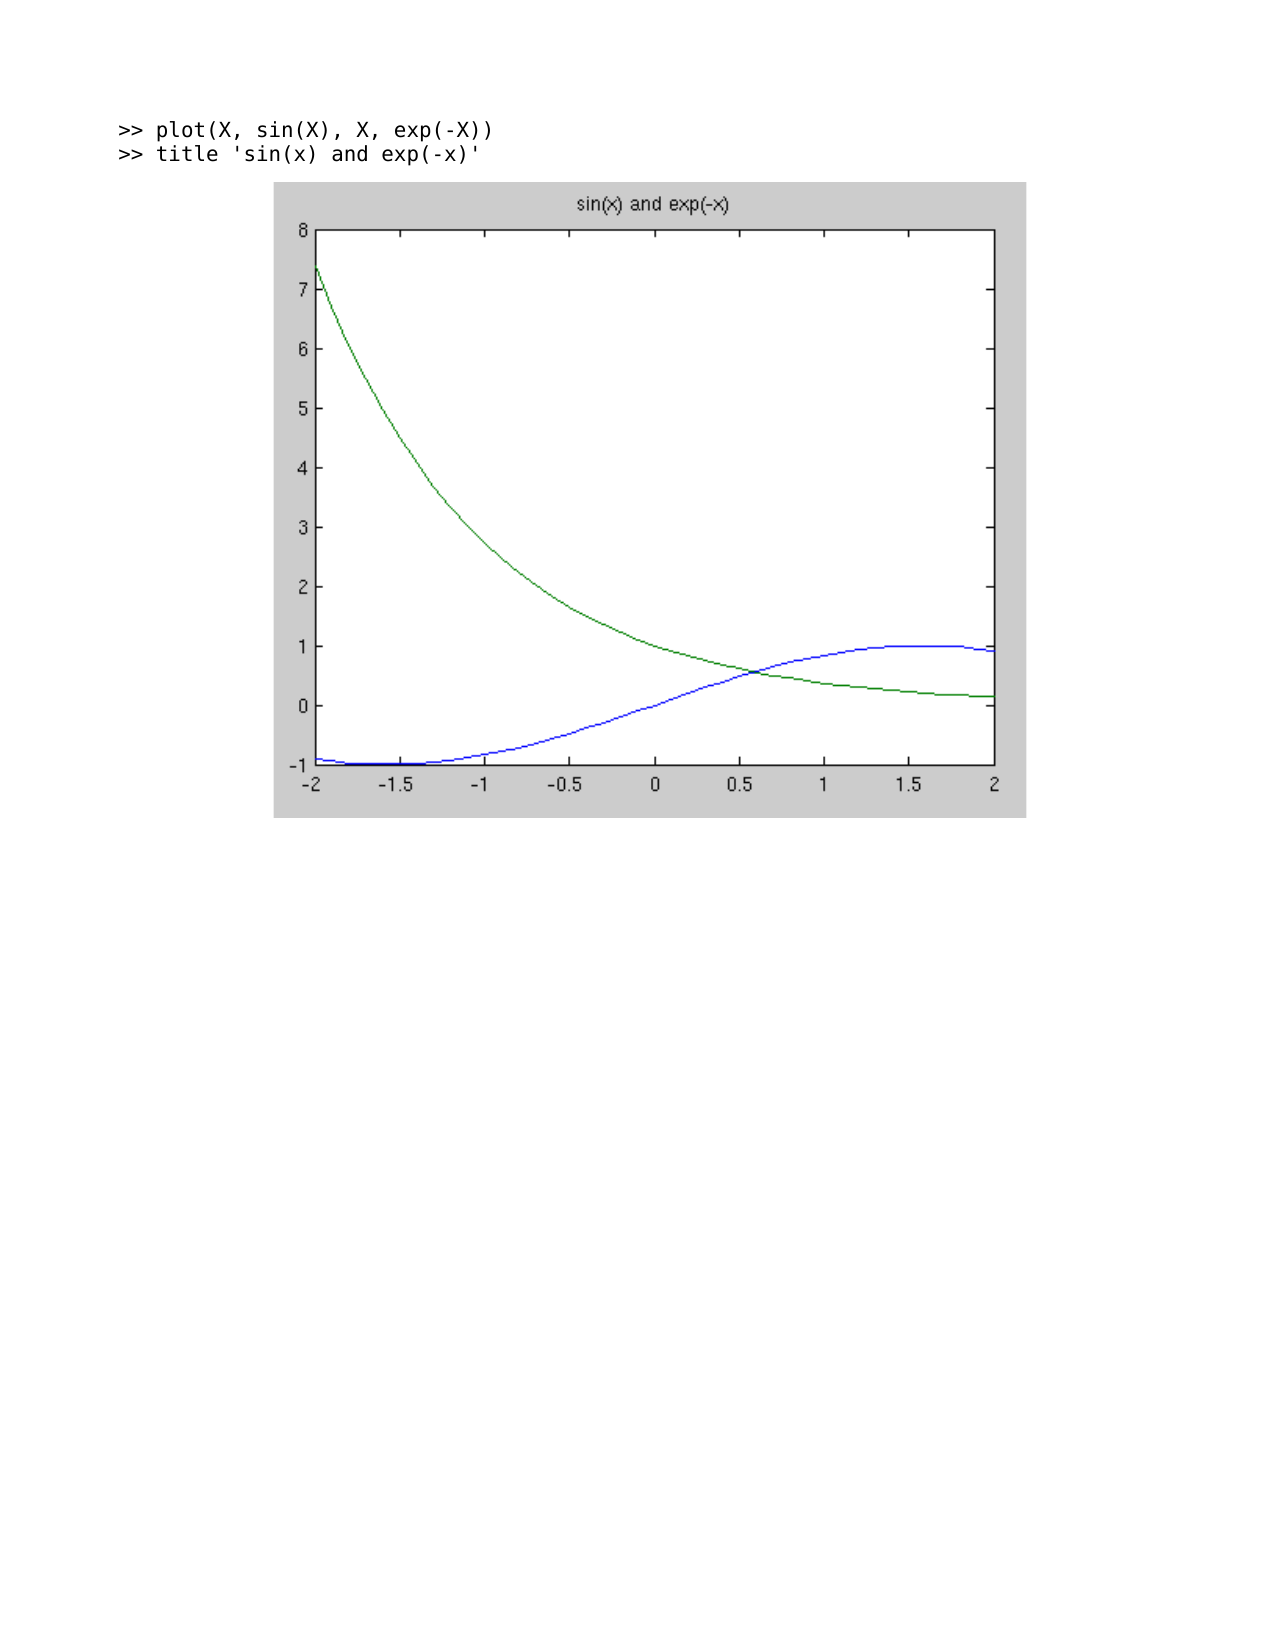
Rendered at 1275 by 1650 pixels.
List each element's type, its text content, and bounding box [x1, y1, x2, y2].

text >> title 'sin(x) and exp(-x)' [118, 142, 1157, 167]
text >> plot(X, sin(X), X, exp(-X)) [118, 118, 1157, 142]
picture [273, 182, 1027, 818]
